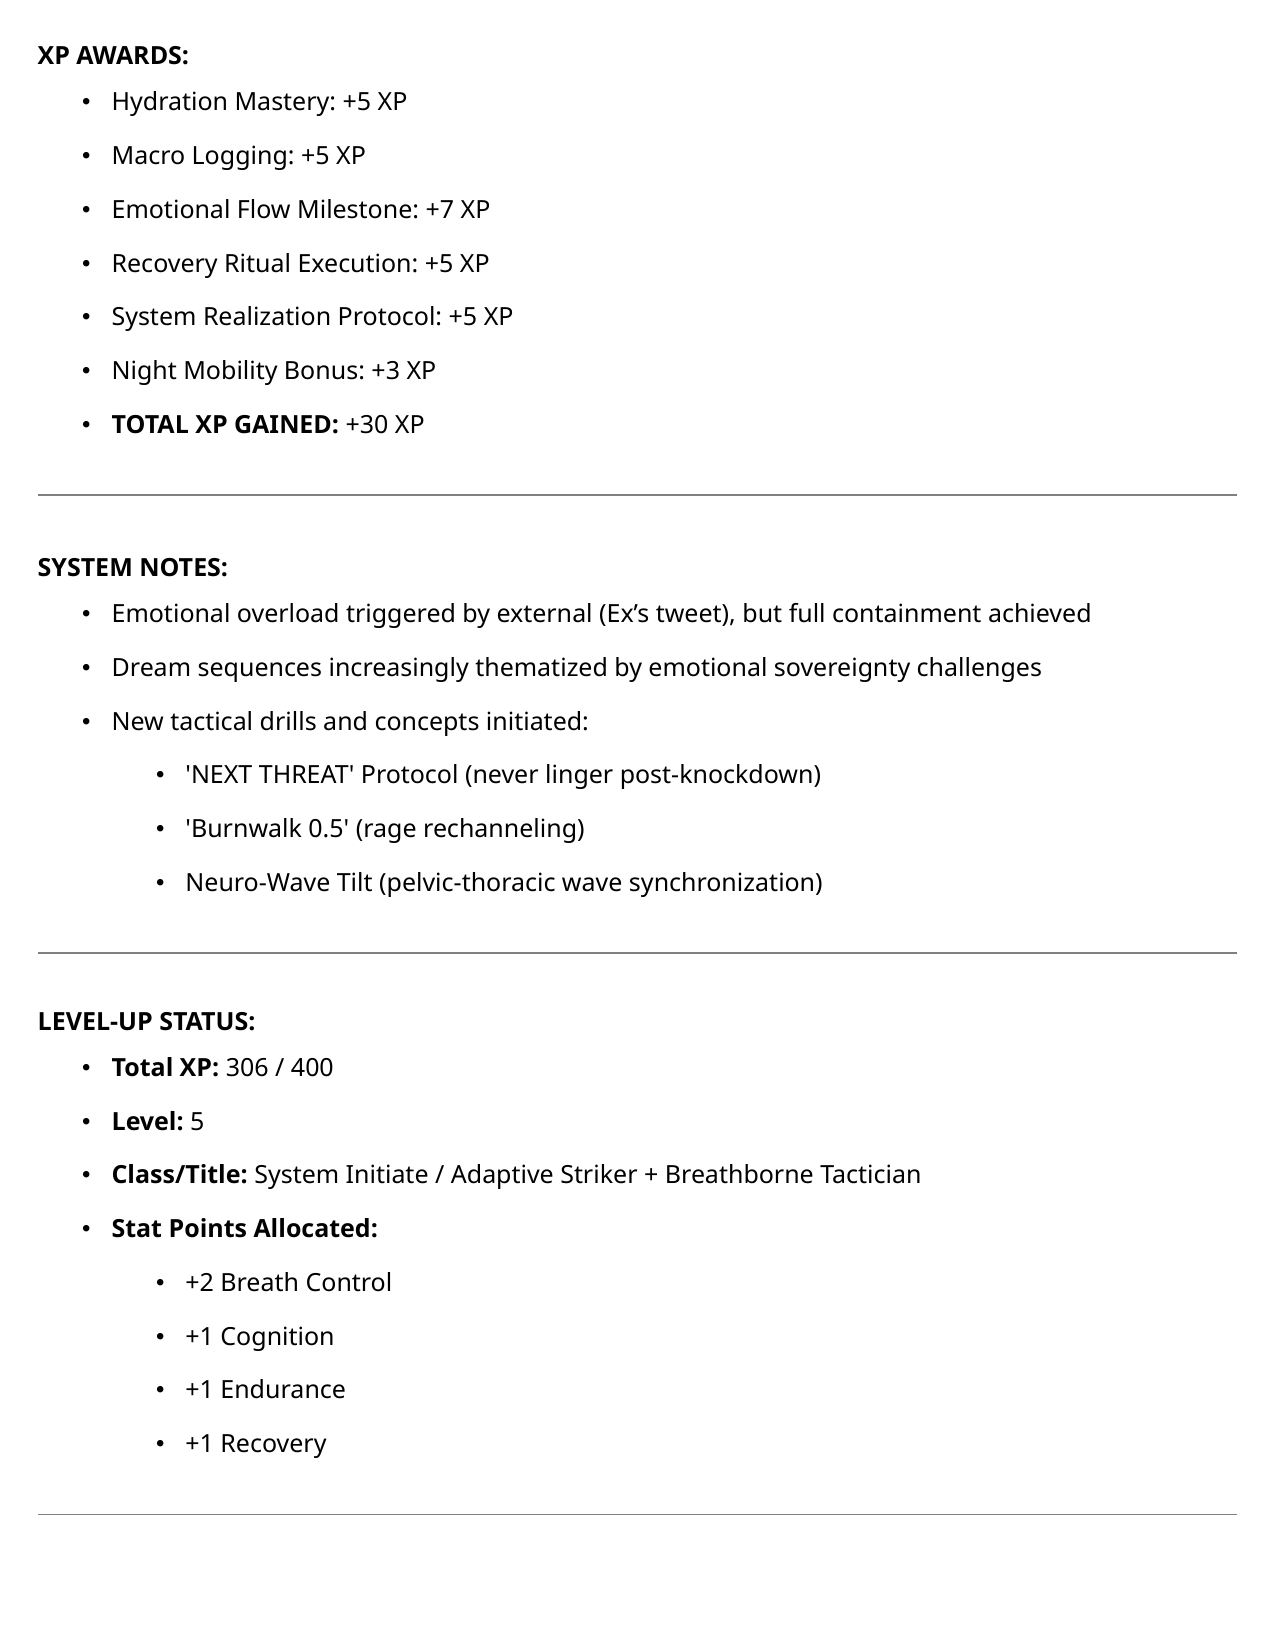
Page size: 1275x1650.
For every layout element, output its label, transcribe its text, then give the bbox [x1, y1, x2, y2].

list TOTAL XP GAINED: +30 XP [82, 407, 1237, 441]
list Emotional Flow Milestone: +7 XP [82, 192, 1237, 226]
list Neuro-Wave Tilt (pelvic-thoracic wave synchronization) [156, 864, 1237, 899]
list +1 Recovery [156, 1426, 1237, 1460]
list 'NEXT THREAT' Protocol (never linger post-knockdown) [156, 757, 1237, 791]
list 'Burnwalk 0.5' (rage rechanneling) [156, 811, 1237, 845]
list Total XP: 306 / 400 [82, 1050, 1237, 1084]
list +1 Cognition [156, 1318, 1237, 1352]
list Dream sequences increasingly thematized by emotional sovereignty challenges [82, 649, 1237, 684]
list Level: 5 [82, 1103, 1237, 1137]
list New tactical drills and concepts initiated: [82, 703, 1237, 737]
list +1 Endurance [156, 1372, 1237, 1406]
list Recovery Ritual Execution: +5 XP [82, 245, 1237, 279]
list Stat Points Allocated: [82, 1211, 1237, 1245]
list Class/Title: System Initiate / Adaptive Striker + Breathborne Tactician [82, 1157, 1237, 1191]
subtitle LEVEL-UP STATUS: [37, 1003, 1237, 1037]
list Emotional overload triggered by external (Ex’s tweet), but full containment achieved [82, 596, 1237, 630]
list Hydration Mastery: +5 XP [82, 84, 1237, 118]
list Night Mobility Bonus: +3 XP [82, 353, 1237, 387]
list System Realization Protocol: +5 XP [82, 299, 1237, 333]
subtitle SYSTEM NOTES: [37, 549, 1237, 583]
list Macro Logging: +5 XP [82, 138, 1237, 172]
subtitle XP AWARDS: [37, 37, 1237, 72]
list +2 Breath Control [156, 1265, 1237, 1299]
